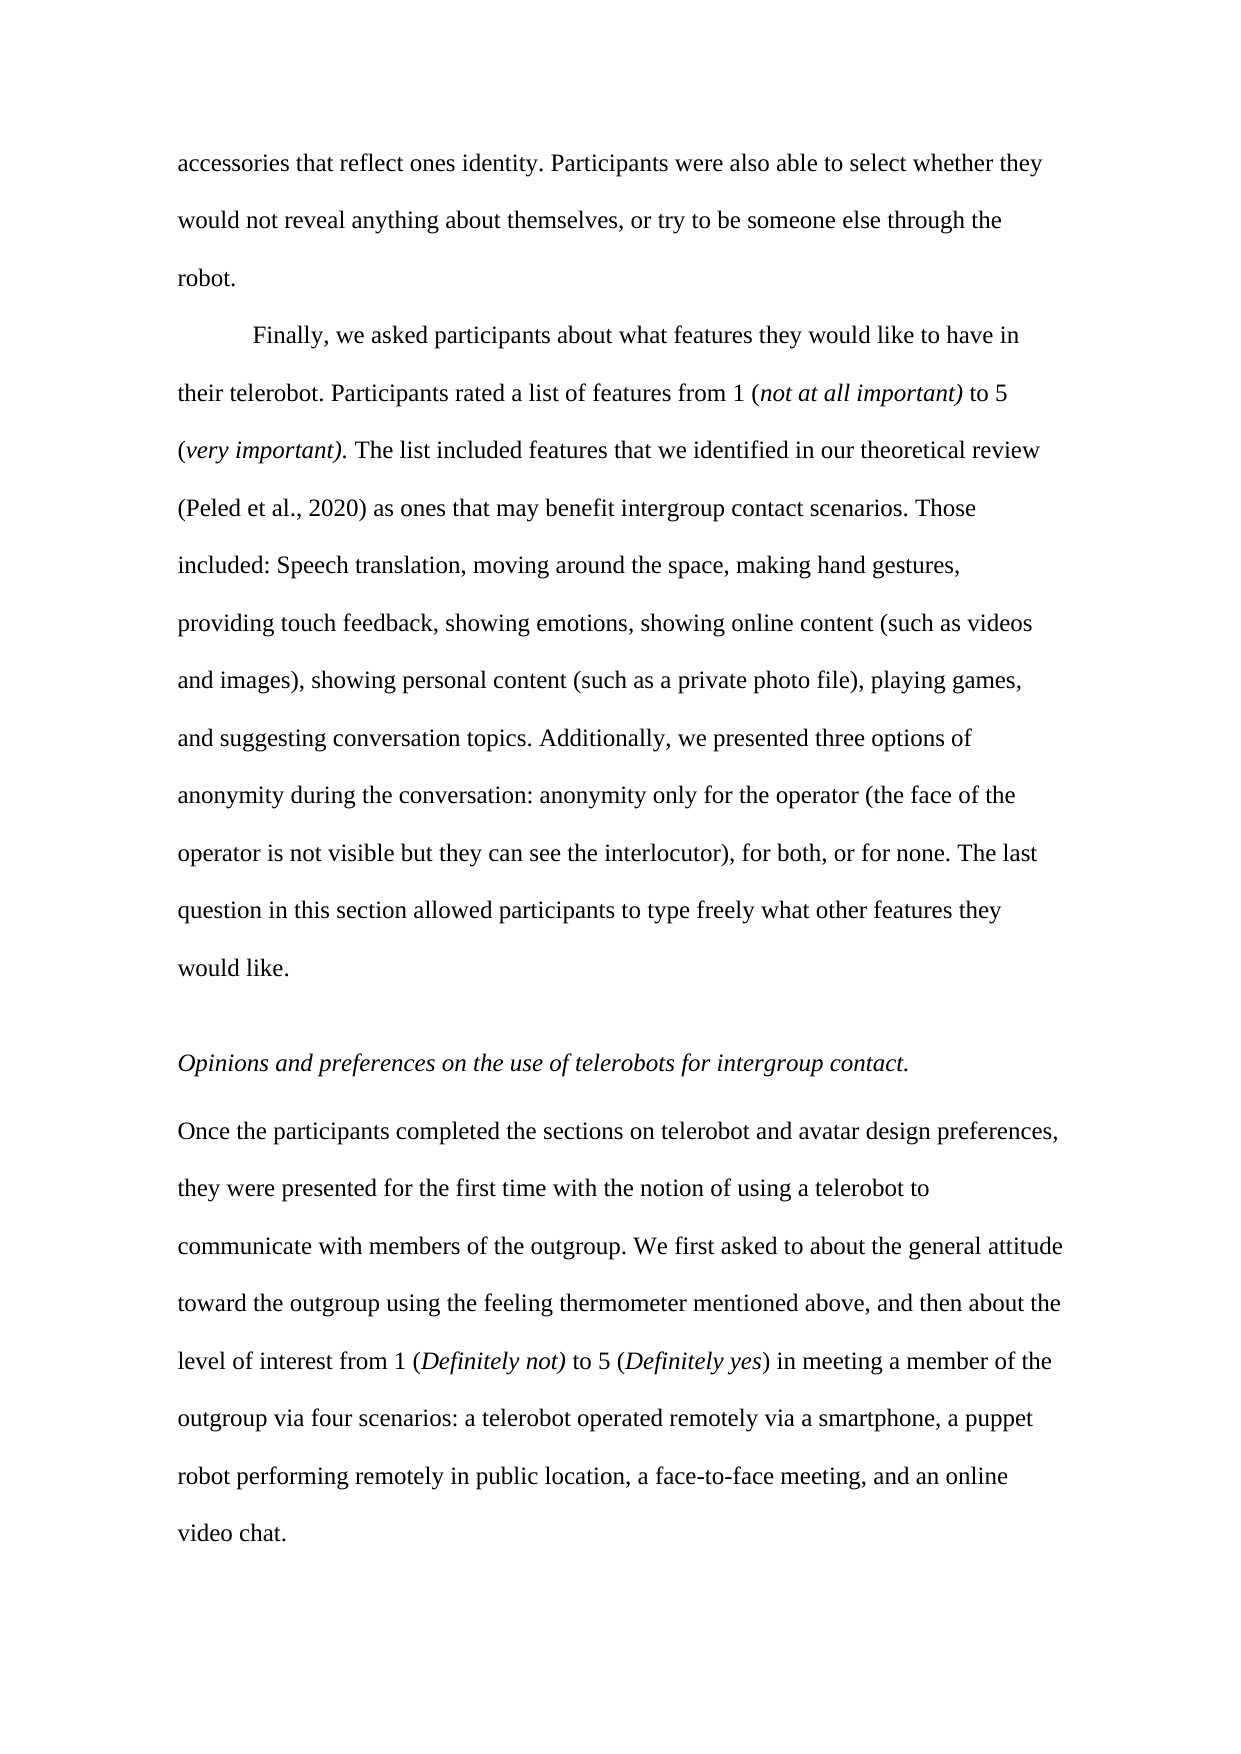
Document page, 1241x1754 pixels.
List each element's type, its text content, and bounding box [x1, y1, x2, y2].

subtitle Opinions and preferences on the use of telerobots for intergroup contact. [177, 1048, 1004, 1076]
text accessories that reflect ones identity. Participants were also able to select whether they would not reveal anything about themselves, or try to be someone else through the robot. [177, 148, 1063, 291]
text Once the participants completed the sections on telerobot and avatar design preferences, they were presented for the first time with the notion of using a telerobot to communicate with members of the outgroup. We first asked to about the general attitude toward the outgroup using the feeling thermometer mentioned above, and then about the level of interest from 1 (Definitely not) to 5 (Definitely yes) in meeting a member of the outgroup via four scenarios: a telerobot operated remotely via a smartphone, a puppet robot performing remotely in public location, a face-to-face meeting, and an online video chat. [177, 1116, 1063, 1547]
text Finally, we asked participants about what features they would like to have in their telerobot. Participants rated a list of features from 1 (not at all important) to 5 (very important). The list included features that we identified in our theoretical review (Peled et al., 2020) as ones that may benefit intergroup contact scenarios. Those included: Speech translation, moving around the space, making hand gestures, providing touch feedback, showing emotions, showing online content (such as videos and images), showing personal content (such as a private photo file), playing games, and suggesting conversation topics. Additionally, we presented three options of anonymity during the conversation: anonymity only for the operator (the face of the operator is not visible but they can see the interlocutor), for both, or for none. The last question in this section allowed participants to type freely what other features they would like. [177, 320, 1063, 981]
